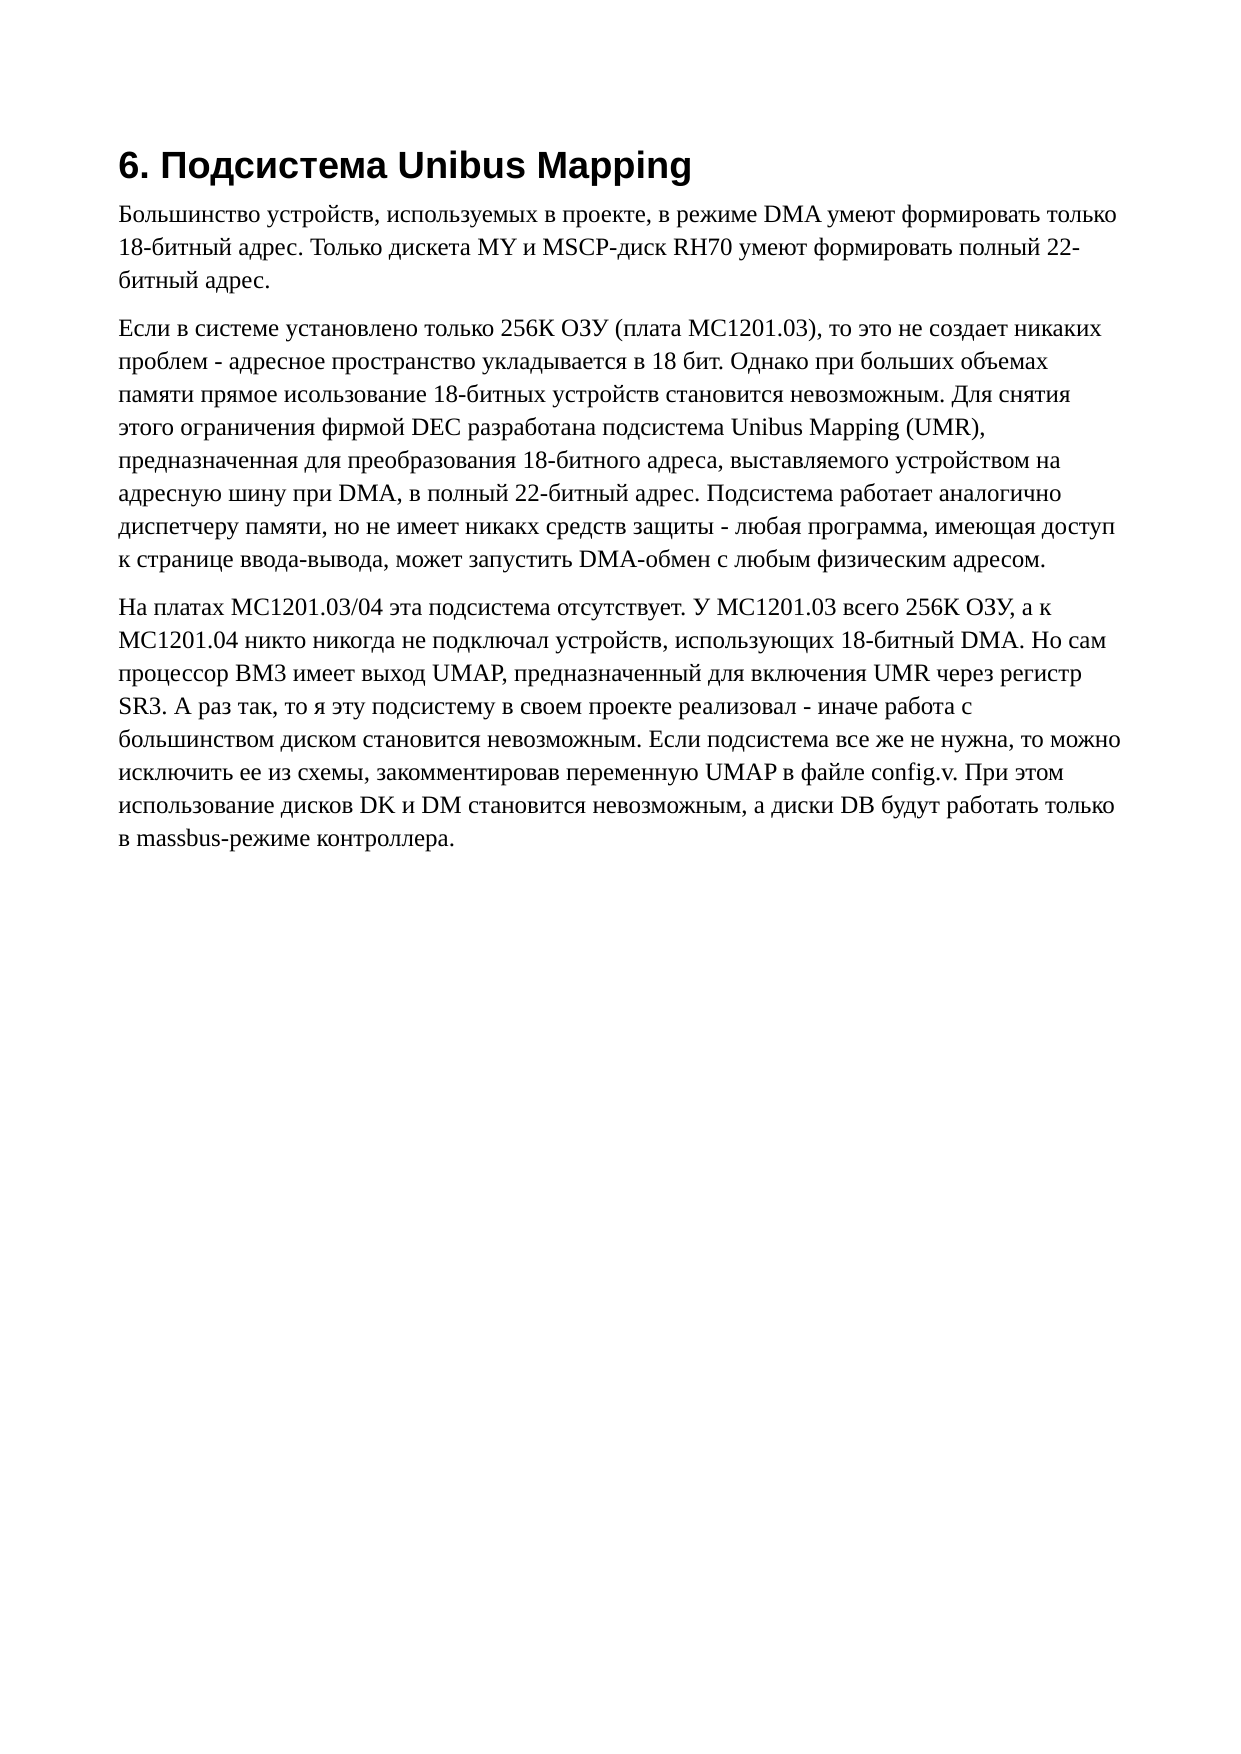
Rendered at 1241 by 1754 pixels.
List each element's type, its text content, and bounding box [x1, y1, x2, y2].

text Большинство устройств, используемых в проекте, в режиме DMA умеют формировать только 18-битный адрес. Только дискета MY и MSCP-диск RH70 умеют формировать полный 22-битный адрес. [118, 199, 1122, 294]
text На платах МС1201.03/04 эта подсистема отсутствует. У МС1201.03 всего 256К ОЗУ, а к МС1201.04 никто никогда не подключал устройств, использующих 18-битный DMA. Но сам процессор ВМ3 имеет выход UMAP, предназначенный для включения UMR через регистр SR3. А раз так, то я эту подсистему в своем проекте реализовал - иначе работа с большинством диском становится невозможным. Если подсистема все же не нужна, то можно исключить ее из схемы, закомментировав переменную UMAP в файле config.v. При этом использование дисков DK и DM становится невозможным, а диски DB будут работать только в massbus-режиме контроллера. [118, 592, 1122, 852]
text Если в системе установлено только 256К ОЗУ (плата МС1201.03), то это не создает никаких проблем - адресное пространство укладывается в 18 бит. Однако при больших объемах памяти прямое исользование 18-битных устройств становится невозможным. Для снятия этого ограничения фирмой DEC разработана подсистема Unibus Mapping (UMR), предназначенная для преобразования 18-битного адреса, выставляемого устройством на адресную шину при DMA, в полный 22-битный адрес. Подсистема работает аналогично диспетчеру памяти, но не имеет никакх средств защиты - любая программа, имеющая доступ к странице ввода-вывода, может запустить DMA-обмен с любым физическим адресом. [118, 313, 1122, 573]
subtitle 6. Подсистема Unibus Mapping [118, 143, 1122, 187]
